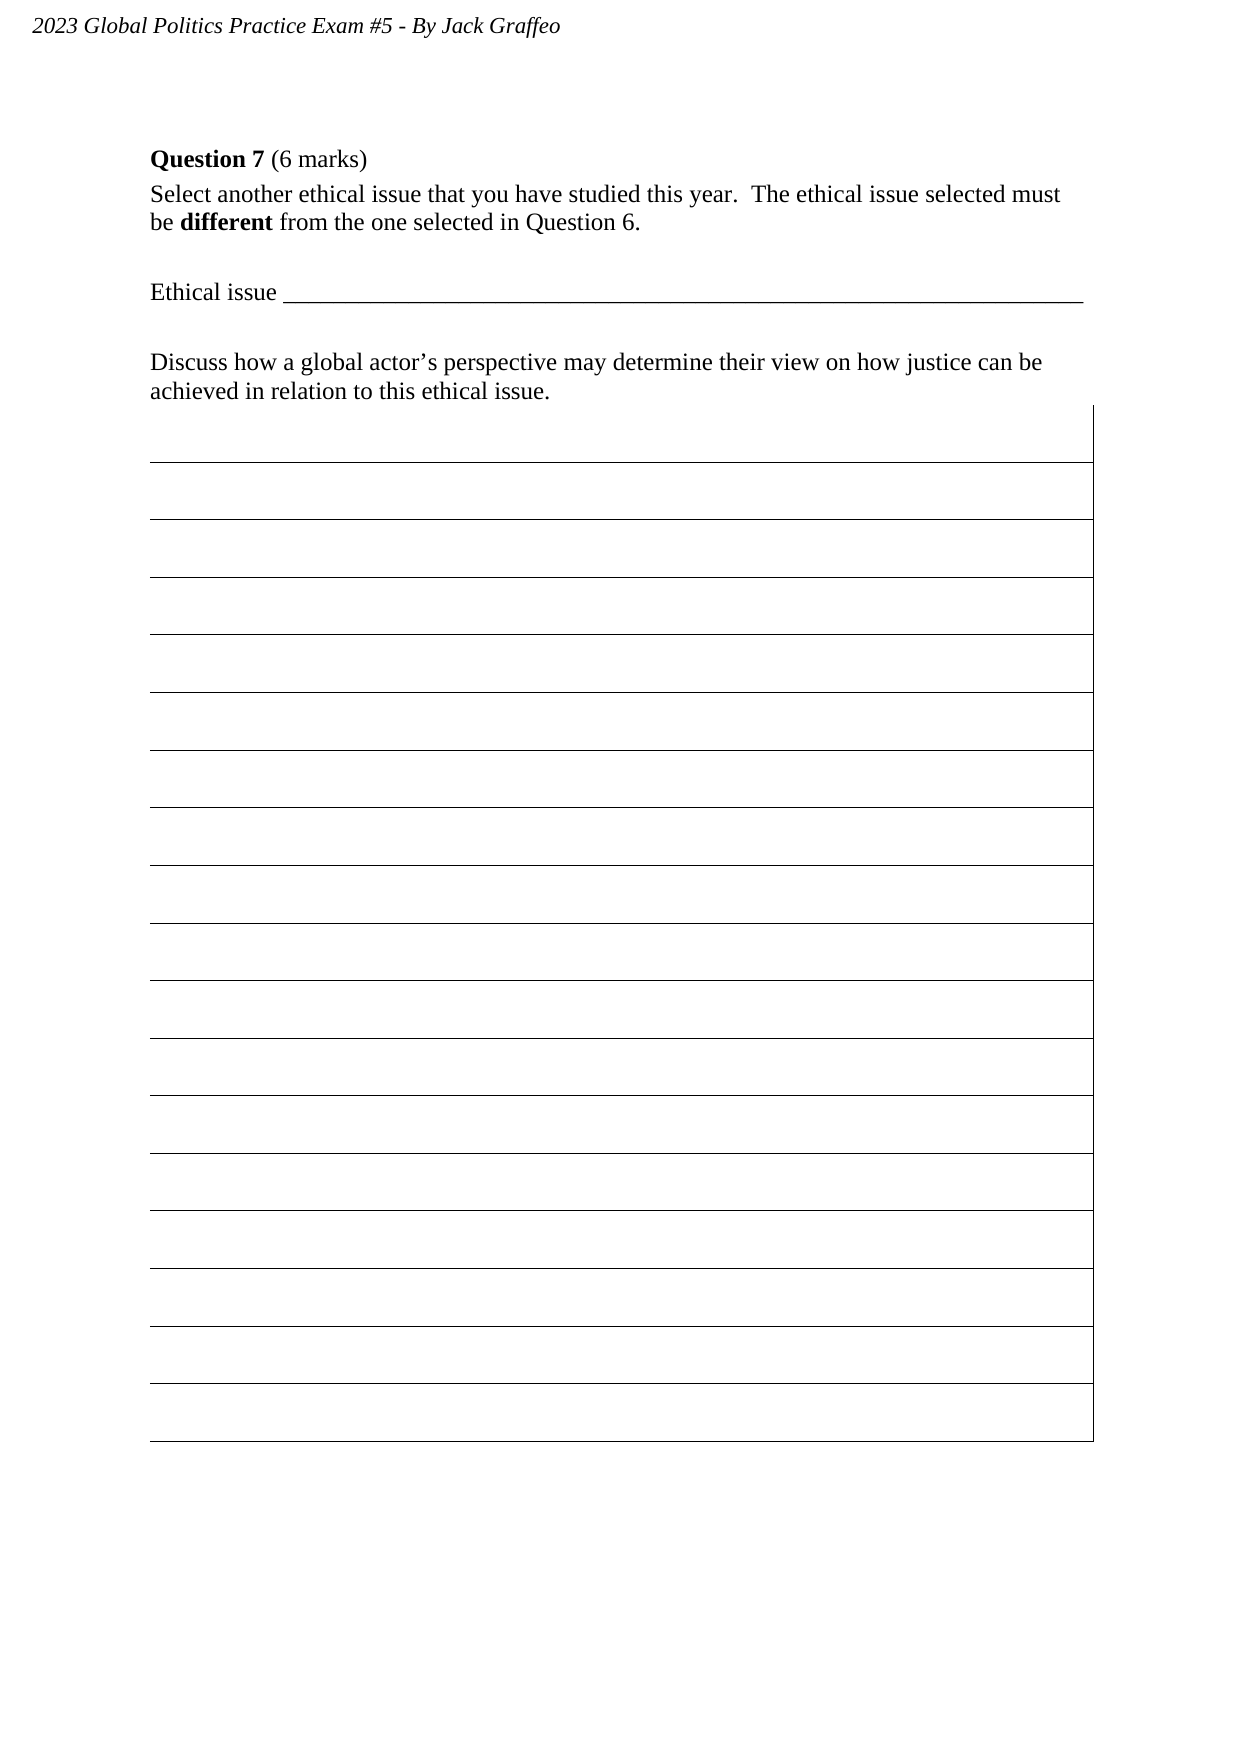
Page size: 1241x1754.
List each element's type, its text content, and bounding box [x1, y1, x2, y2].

table_cell [150, 520, 1093, 577]
text Question 7 (6 marks) [150, 144, 1090, 172]
table_cell [150, 1211, 1093, 1268]
table_cell [150, 1269, 1093, 1326]
table_cell [150, 578, 1093, 634]
table_cell [150, 808, 1093, 865]
text Select another ethical issue that you have studied this year. The ethical issue selected must be different from the one selected in Question 6. [150, 179, 1090, 236]
table_cell [150, 1154, 1093, 1210]
text Discuss how a global actor’s perspective may determine their view on how justice can be achieved in relation to this ethical issue. [150, 347, 1090, 405]
table_cell [150, 693, 1093, 749]
table_cell [150, 463, 1093, 519]
table_cell [150, 924, 1093, 980]
table_cell [150, 981, 1093, 1038]
table_cell [150, 635, 1093, 692]
table_header [150, 405, 1093, 462]
table_cell [150, 1039, 1093, 1095]
table_cell [150, 1327, 1093, 1383]
table_cell [150, 1096, 1093, 1153]
text Ethical issue ________________________________________________________________ [150, 277, 1090, 306]
table_cell [150, 866, 1093, 922]
table_cell [150, 1384, 1093, 1441]
table_cell [150, 751, 1093, 807]
